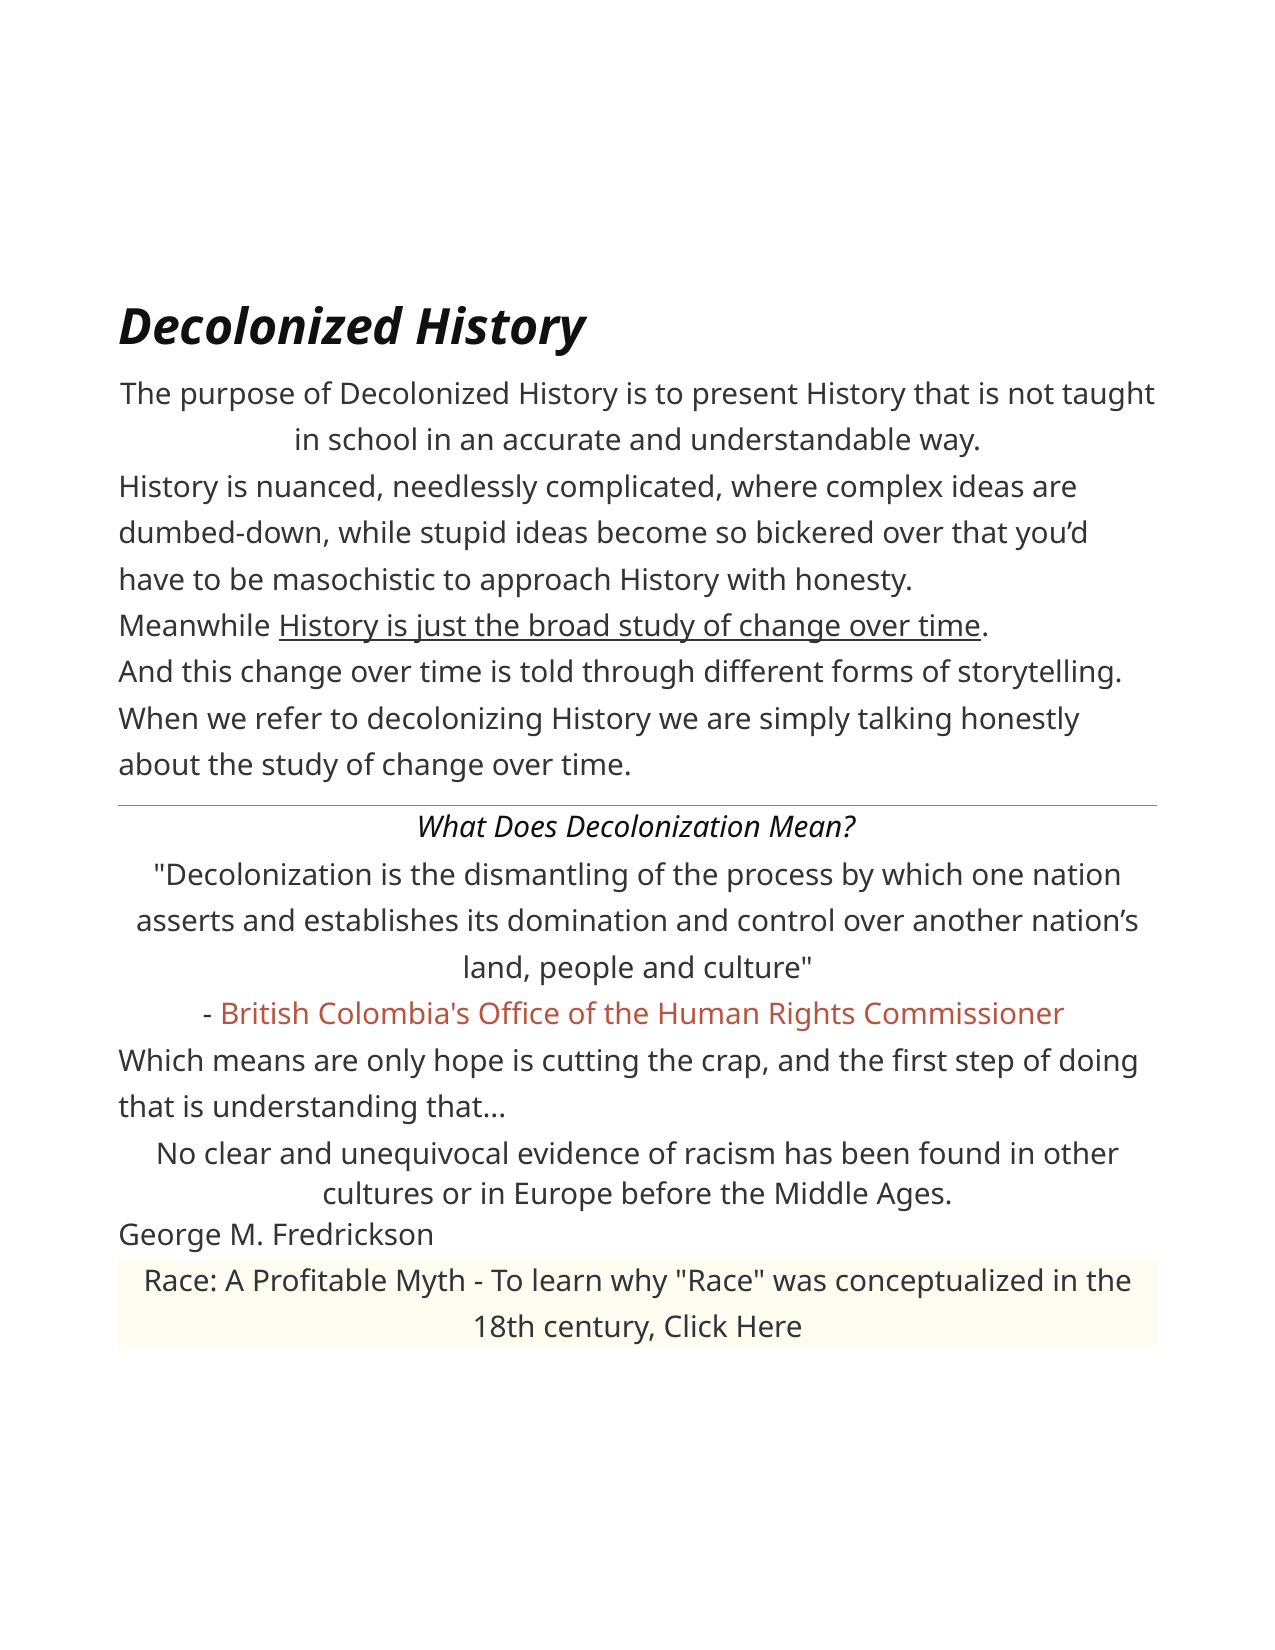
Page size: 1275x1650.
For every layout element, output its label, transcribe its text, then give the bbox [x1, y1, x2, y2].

text The purpose of Decolonized History is to present History that is not taught in school in an accurate and understandable way. [118, 372, 1157, 459]
subtitle What Does Decolonization Mean? [118, 806, 1157, 846]
text Race: A Profitable Myth - To learn why "Race" was conceptualized in the 18th century, Click Here [118, 1260, 1157, 1347]
subtitle Decolonized History [118, 291, 1157, 359]
text "Decolonization is the dismantling of the process by which one nation asserts and establishes its domination and control over another nation’s land, people and culture" - British Colombia's Office of the Human Rights Commissioner [118, 854, 1157, 1033]
text George M. Fredrickson [118, 1213, 1157, 1254]
text Which means are only hope is cutting the crap, and the first step of doing that is understanding that... [118, 1039, 1157, 1126]
text History is nuanced, needlessly complicated, where complex ideas are dumbed-down, while stupid ideas become so bickered over that you’d have to be masochistic to approach History with honesty. Meanwhile History is just the broad study of change over time. And this change over time is told through different forms of storytelling. When we refer to decolonizing History we are simply talking honestly about the study of change over time. [118, 465, 1157, 784]
text No clear and unequivocal evidence of racism has been found in other cultures or in Europe before the Middle Ages. [118, 1132, 1157, 1213]
